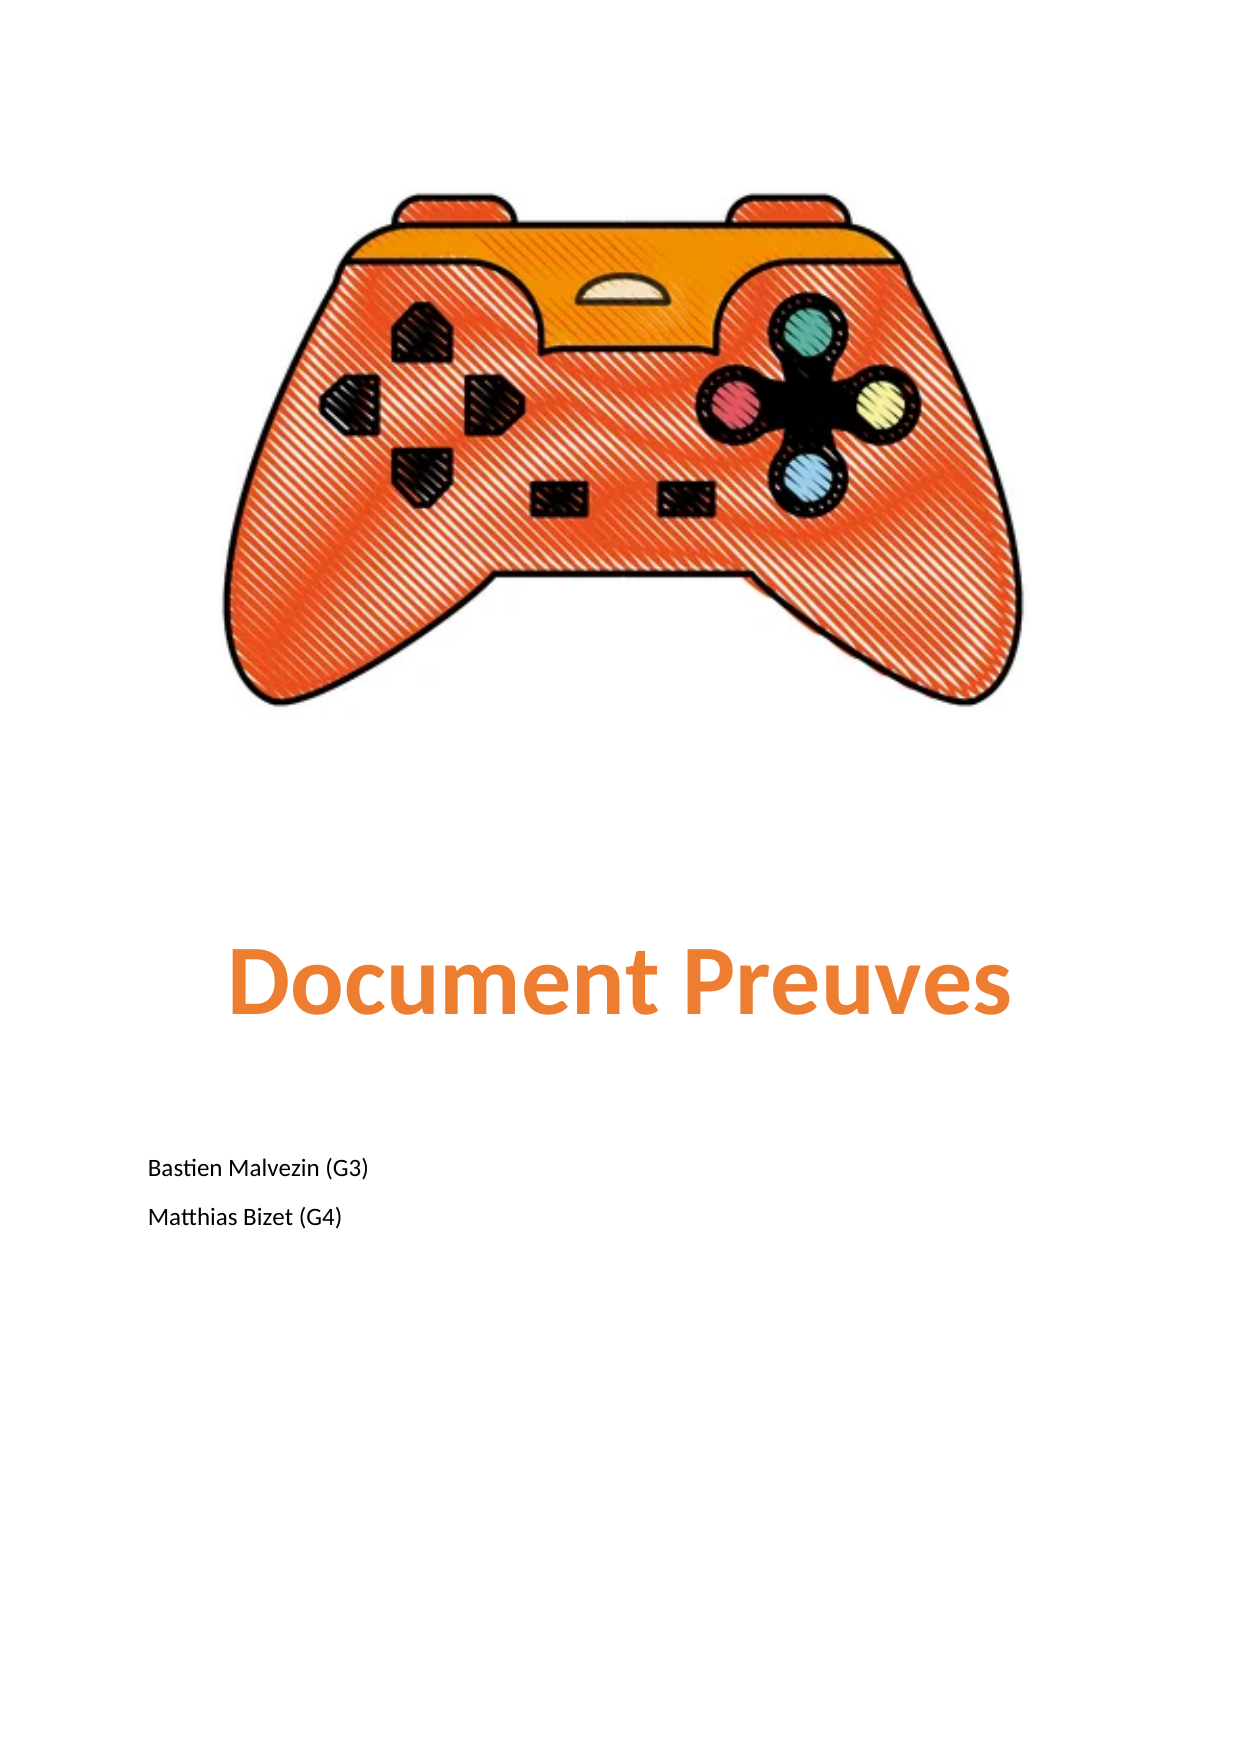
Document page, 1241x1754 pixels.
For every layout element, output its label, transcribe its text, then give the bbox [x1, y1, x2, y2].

text Matthias Bizet (G4) [148, 1201, 1093, 1232]
text Bastien Malvezin (G3) [148, 1152, 1093, 1183]
text Document Preuves [148, 148, 1093, 1039]
